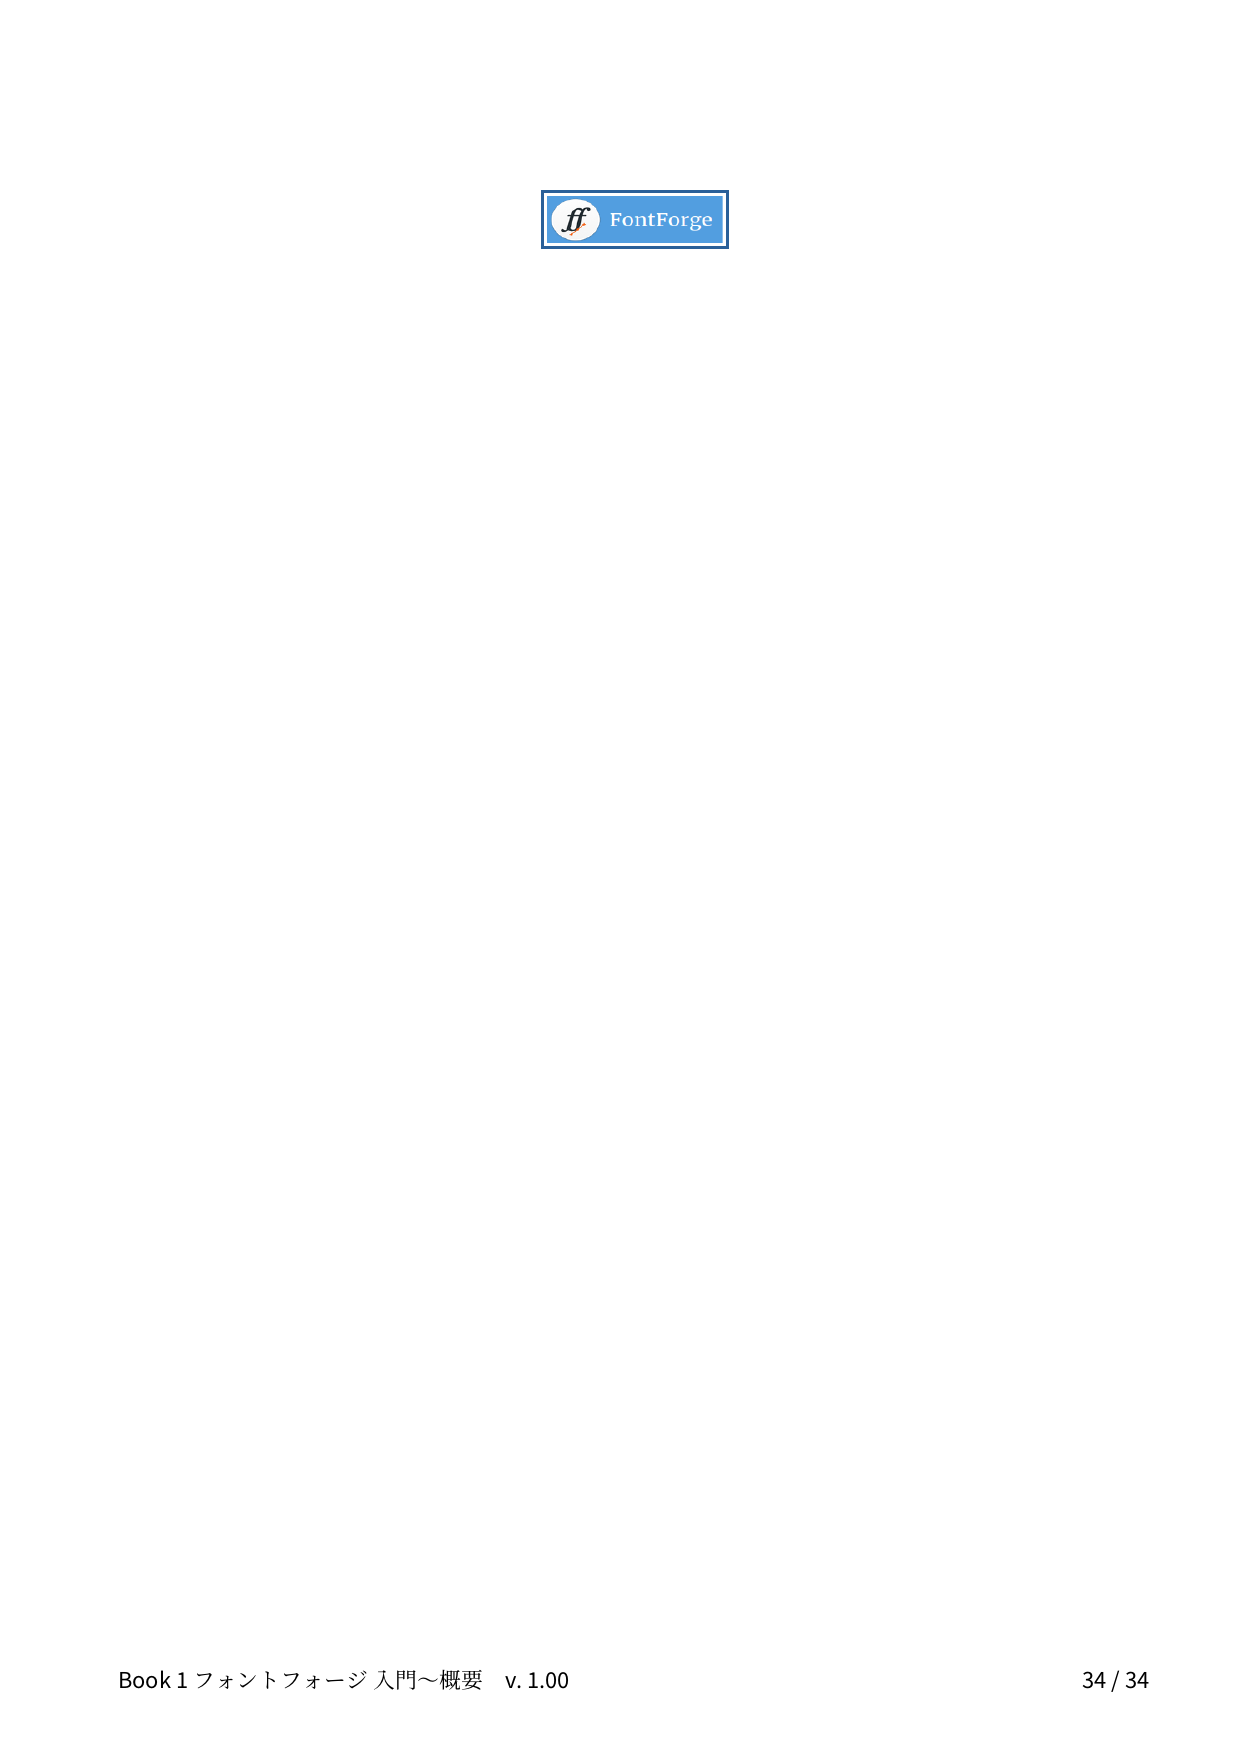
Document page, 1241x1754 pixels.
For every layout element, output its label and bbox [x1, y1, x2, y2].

picture [547, 196, 723, 243]
